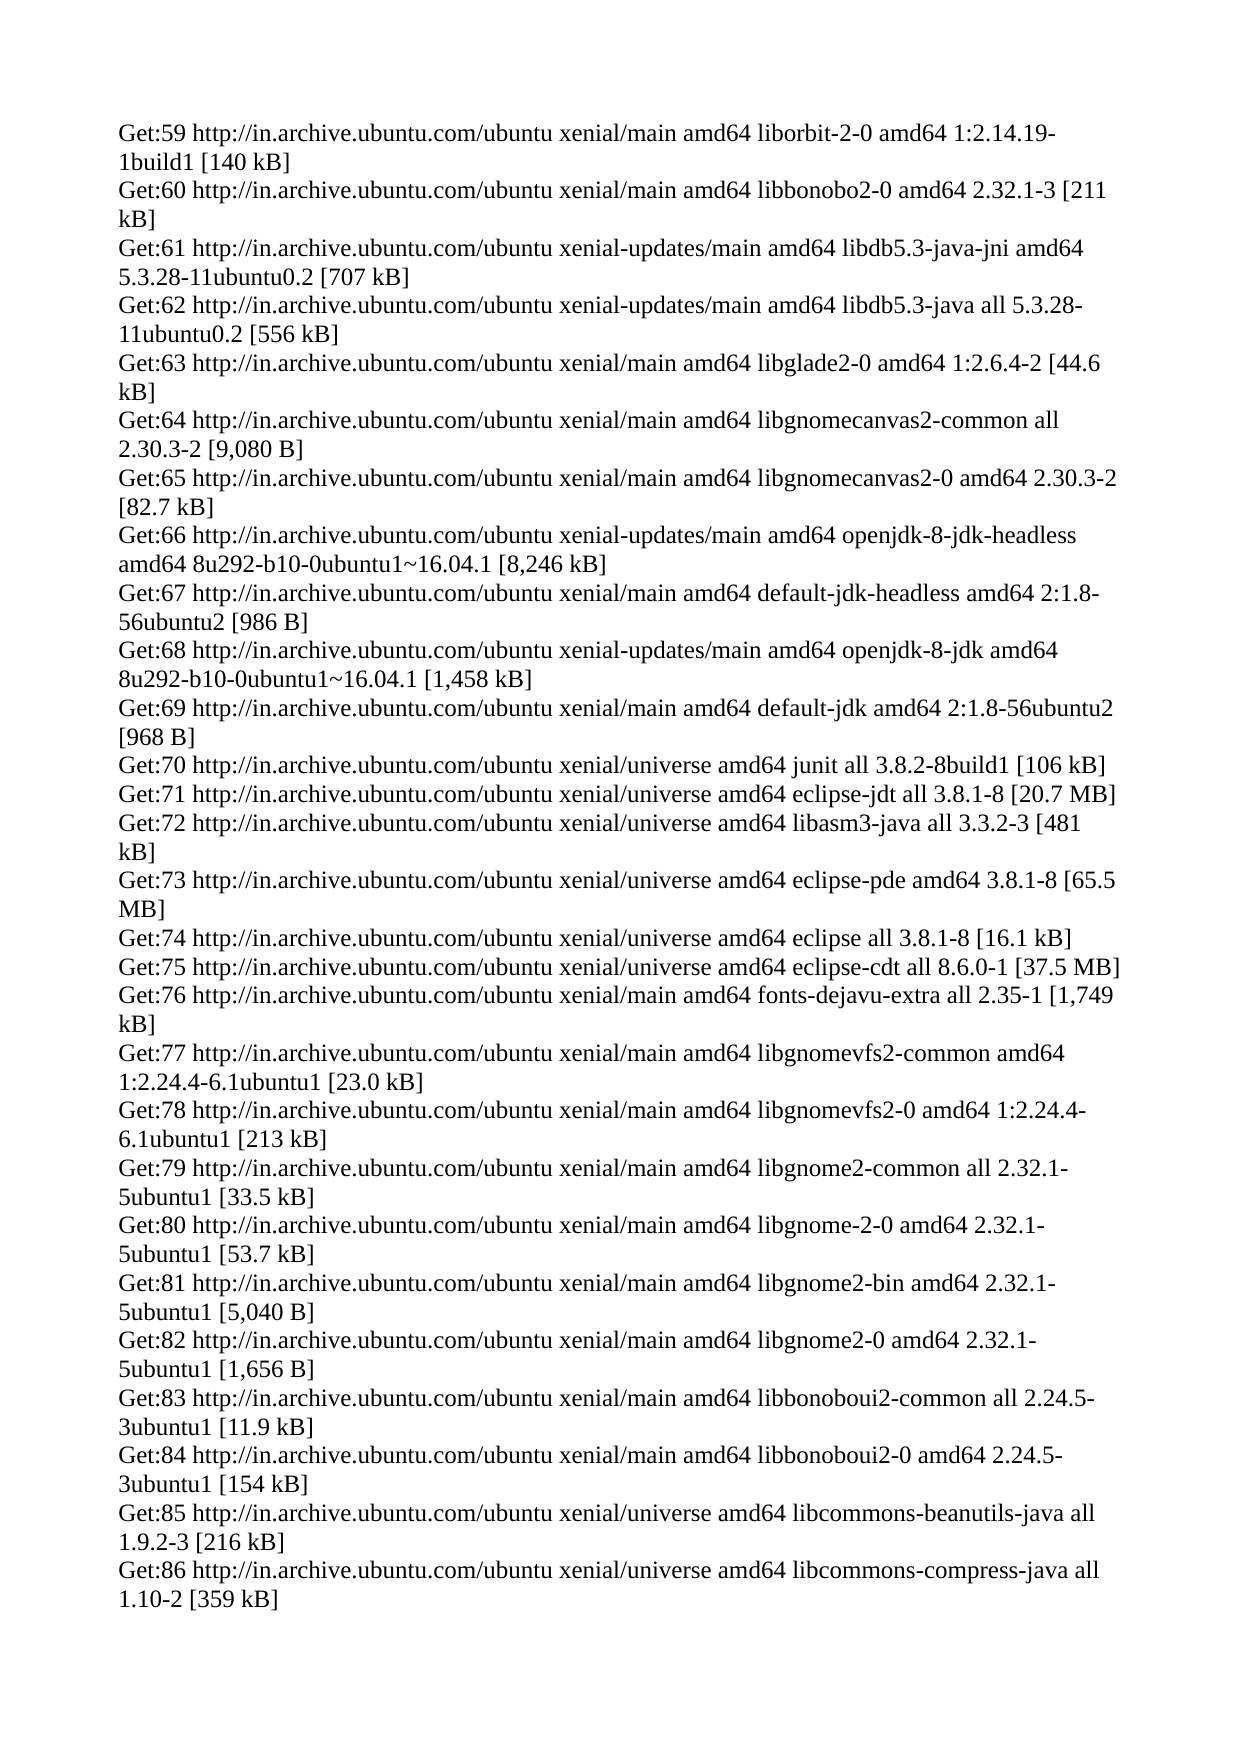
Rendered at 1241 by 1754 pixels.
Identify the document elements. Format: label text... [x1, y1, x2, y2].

text Get:76 http://in.archive.ubuntu.com/ubuntu xenial/main amd64 fonts-dejavu-extra all 2.35-1 [1,749 kB] [118, 981, 1122, 1038]
text Get:83 http://in.archive.ubuntu.com/ubuntu xenial/main amd64 libbonoboui2-common all 2.24.5-3ubuntu1 [11.9 kB] [118, 1383, 1122, 1441]
text Get:64 http://in.archive.ubuntu.com/ubuntu xenial/main amd64 libgnomecanvas2-common all 2.30.3-2 [9,080 B] [118, 406, 1122, 463]
text Get:72 http://in.archive.ubuntu.com/ubuntu xenial/universe amd64 libasm3-java all 3.3.2-3 [481 kB] [118, 808, 1122, 866]
text Get:79 http://in.archive.ubuntu.com/ubuntu xenial/main amd64 libgnome2-common all 2.32.1-5ubuntu1 [33.5 kB] [118, 1153, 1122, 1211]
text Get:81 http://in.archive.ubuntu.com/ubuntu xenial/main amd64 libgnome2-bin amd64 2.32.1-5ubuntu1 [5,040 B] [118, 1268, 1122, 1326]
text Get:73 http://in.archive.ubuntu.com/ubuntu xenial/universe amd64 eclipse-pde amd64 3.8.1-8 [65.5 MB] [118, 866, 1122, 923]
text Get:70 http://in.archive.ubuntu.com/ubuntu xenial/universe amd64 junit all 3.8.2-8build1 [106 kB] [118, 751, 1122, 779]
text Get:80 http://in.archive.ubuntu.com/ubuntu xenial/main amd64 libgnome-2-0 amd64 2.32.1-5ubuntu1 [53.7 kB] [118, 1211, 1122, 1268]
text Get:85 http://in.archive.ubuntu.com/ubuntu xenial/universe amd64 libcommons-beanutils-java all 1.9.2-3 [216 kB] [118, 1498, 1122, 1556]
text Get:62 http://in.archive.ubuntu.com/ubuntu xenial-updates/main amd64 libdb5.3-java all 5.3.28-11ubuntu0.2 [556 kB] [118, 291, 1122, 348]
text Get:74 http://in.archive.ubuntu.com/ubuntu xenial/universe amd64 eclipse all 3.8.1-8 [16.1 kB] [118, 923, 1122, 952]
text Get:60 http://in.archive.ubuntu.com/ubuntu xenial/main amd64 libbonobo2-0 amd64 2.32.1-3 [211 kB] [118, 176, 1122, 233]
text Get:66 http://in.archive.ubuntu.com/ubuntu xenial-updates/main amd64 openjdk-8-jdk-headless amd64 8u292-b10-0ubuntu1~16.04.1 [8,246 kB] [118, 521, 1122, 578]
text Get:75 http://in.archive.ubuntu.com/ubuntu xenial/universe amd64 eclipse-cdt all 8.6.0-1 [37.5 MB] [118, 952, 1122, 981]
text Get:78 http://in.archive.ubuntu.com/ubuntu xenial/main amd64 libgnomevfs2-0 amd64 1:2.24.4-6.1ubuntu1 [213 kB] [118, 1096, 1122, 1153]
text Get:71 http://in.archive.ubuntu.com/ubuntu xenial/universe amd64 eclipse-jdt all 3.8.1-8 [20.7 MB] [118, 779, 1122, 808]
text Get:84 http://in.archive.ubuntu.com/ubuntu xenial/main amd64 libbonoboui2-0 amd64 2.24.5-3ubuntu1 [154 kB] [118, 1441, 1122, 1498]
text Get:68 http://in.archive.ubuntu.com/ubuntu xenial-updates/main amd64 openjdk-8-jdk amd64 8u292-b10-0ubuntu1~16.04.1 [1,458 kB] [118, 636, 1122, 693]
text Get:61 http://in.archive.ubuntu.com/ubuntu xenial-updates/main amd64 libdb5.3-java-jni amd64 5.3.28-11ubuntu0.2 [707 kB] [118, 233, 1122, 291]
text Get:69 http://in.archive.ubuntu.com/ubuntu xenial/main amd64 default-jdk amd64 2:1.8-56ubuntu2 [968 B] [118, 693, 1122, 751]
text Get:67 http://in.archive.ubuntu.com/ubuntu xenial/main amd64 default-jdk-headless amd64 2:1.8-56ubuntu2 [986 B] [118, 578, 1122, 636]
text Get:77 http://in.archive.ubuntu.com/ubuntu xenial/main amd64 libgnomevfs2-common amd64 1:2.24.4-6.1ubuntu1 [23.0 kB] [118, 1038, 1122, 1096]
text Get:86 http://in.archive.ubuntu.com/ubuntu xenial/universe amd64 libcommons-compress-java all 1.10-2 [359 kB] [118, 1556, 1122, 1613]
text Get:65 http://in.archive.ubuntu.com/ubuntu xenial/main amd64 libgnomecanvas2-0 amd64 2.30.3-2 [82.7 kB] [118, 463, 1122, 521]
text Get:63 http://in.archive.ubuntu.com/ubuntu xenial/main amd64 libglade2-0 amd64 1:2.6.4-2 [44.6 kB] [118, 348, 1122, 406]
text Get:59 http://in.archive.ubuntu.com/ubuntu xenial/main amd64 liborbit-2-0 amd64 1:2.14.19-1build1 [140 kB] [118, 118, 1122, 176]
text Get:82 http://in.archive.ubuntu.com/ubuntu xenial/main amd64 libgnome2-0 amd64 2.32.1-5ubuntu1 [1,656 B] [118, 1326, 1122, 1383]
